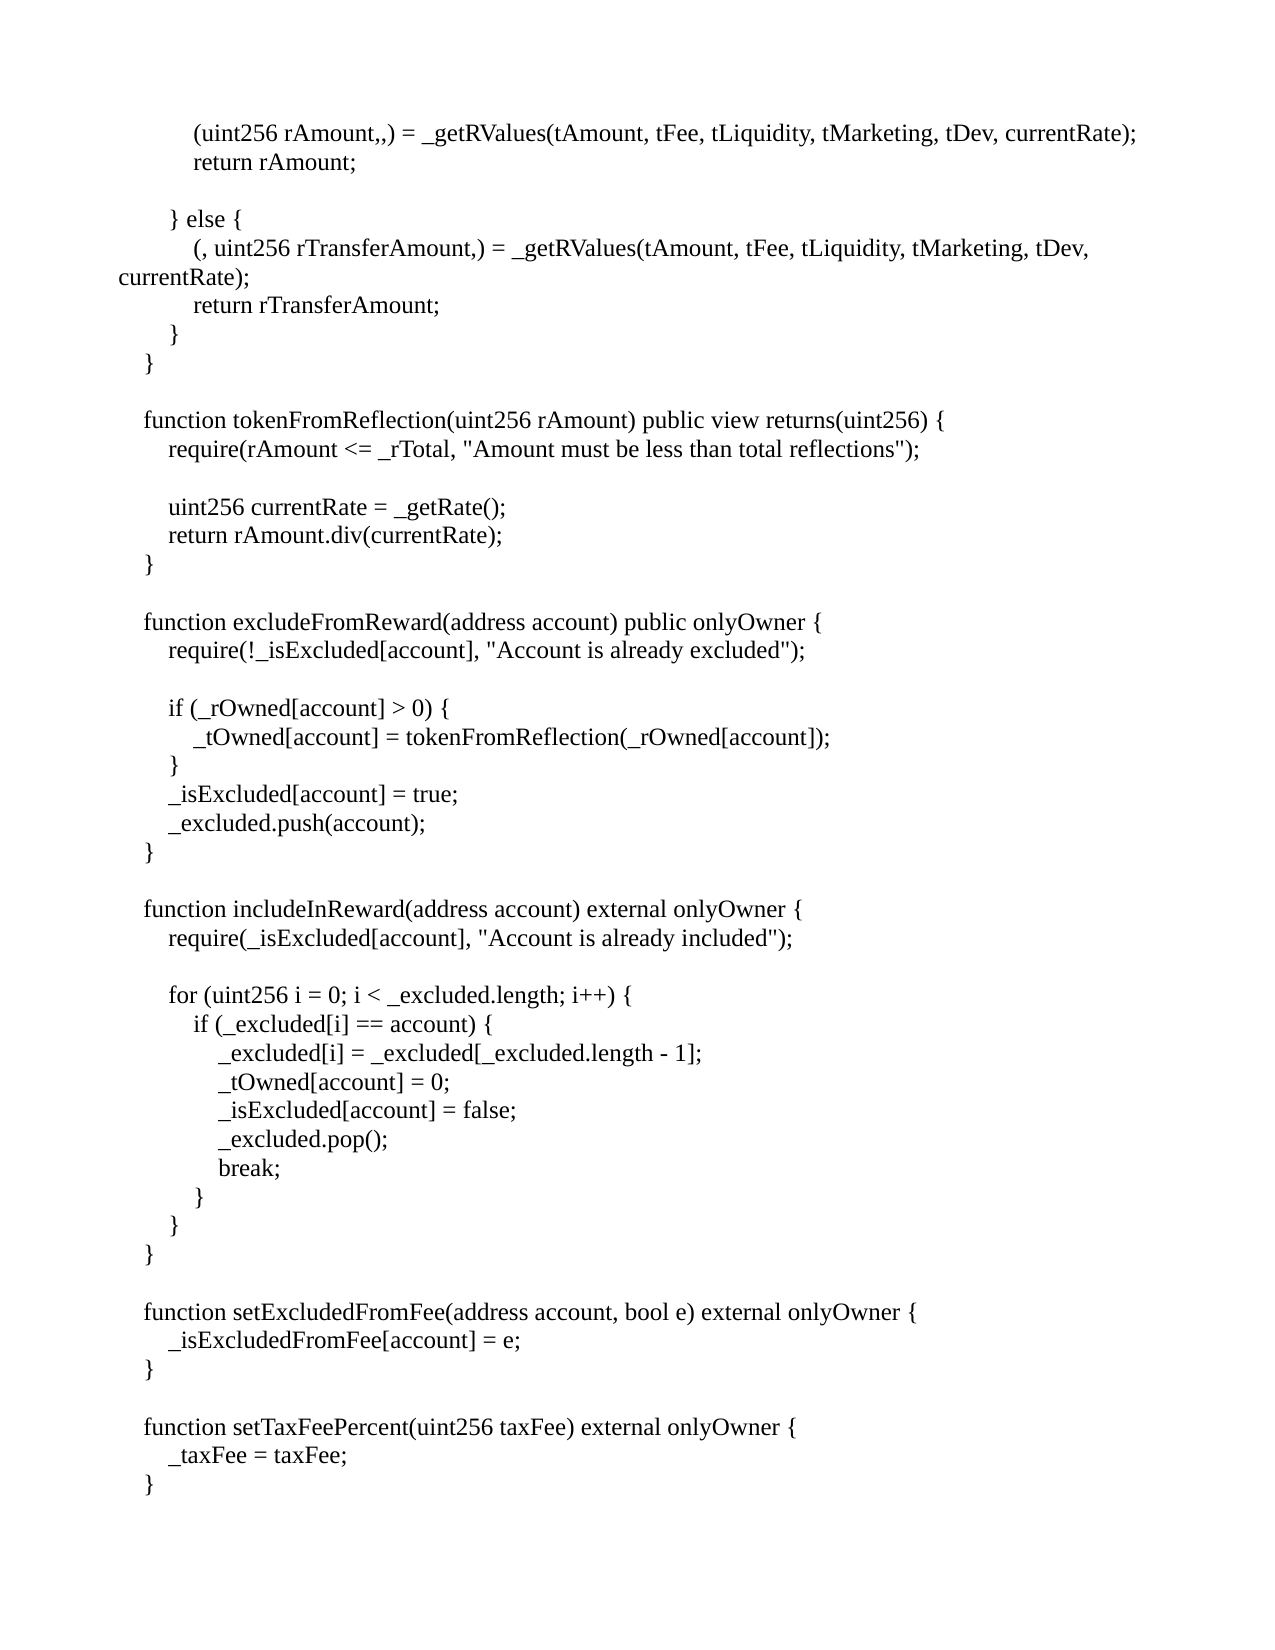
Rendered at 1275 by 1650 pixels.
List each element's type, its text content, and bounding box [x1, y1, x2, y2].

text (uint256 rAmount,,) = _getRValues(tAmount, tFee, tLiquidity, tMarketing, tDev, currentRate); return rAmount; } else { (, uint256 rTransferAmount,) = _getRValues(tAmount, tFee, tLiquidity, tMarketing, tDev, currentRate); return rTransferAmount; } } function tokenFromReflection(uint256 rAmount) public view returns(uint256) { require(rAmount <= _rTotal, "Amount must be less than total reflections"); uint256 currentRate = _getRate(); return rAmount.div(currentRate); } function excludeFromReward(address account) public onlyOwner { require(!_isExcluded[account], "Account is already excluded"); if (_rOwned[account] > 0) { _tOwned[account] = tokenFromReflection(_rOwned[account]); } _isExcluded[account] = true; _excluded.push(account); } function includeInReward(address account) external onlyOwner { require(_isExcluded[account], "Account is already included"); for (uint256 i = 0; i < _excluded.length; i++) { if (_excluded[i] == account) { _excluded[i] = _excluded[_excluded.length - 1]; _tOwned[account] = 0; _isExcluded[account] = false; _excluded.pop(); break; } } } function setExcludedFromFee(address account, bool e) external onlyOwner { _isExcludedFromFee[account] = e; } function setTaxFeePercent(uint256 taxFee) external onlyOwner { _taxFee = taxFee; } [118, 118, 1157, 1527]
